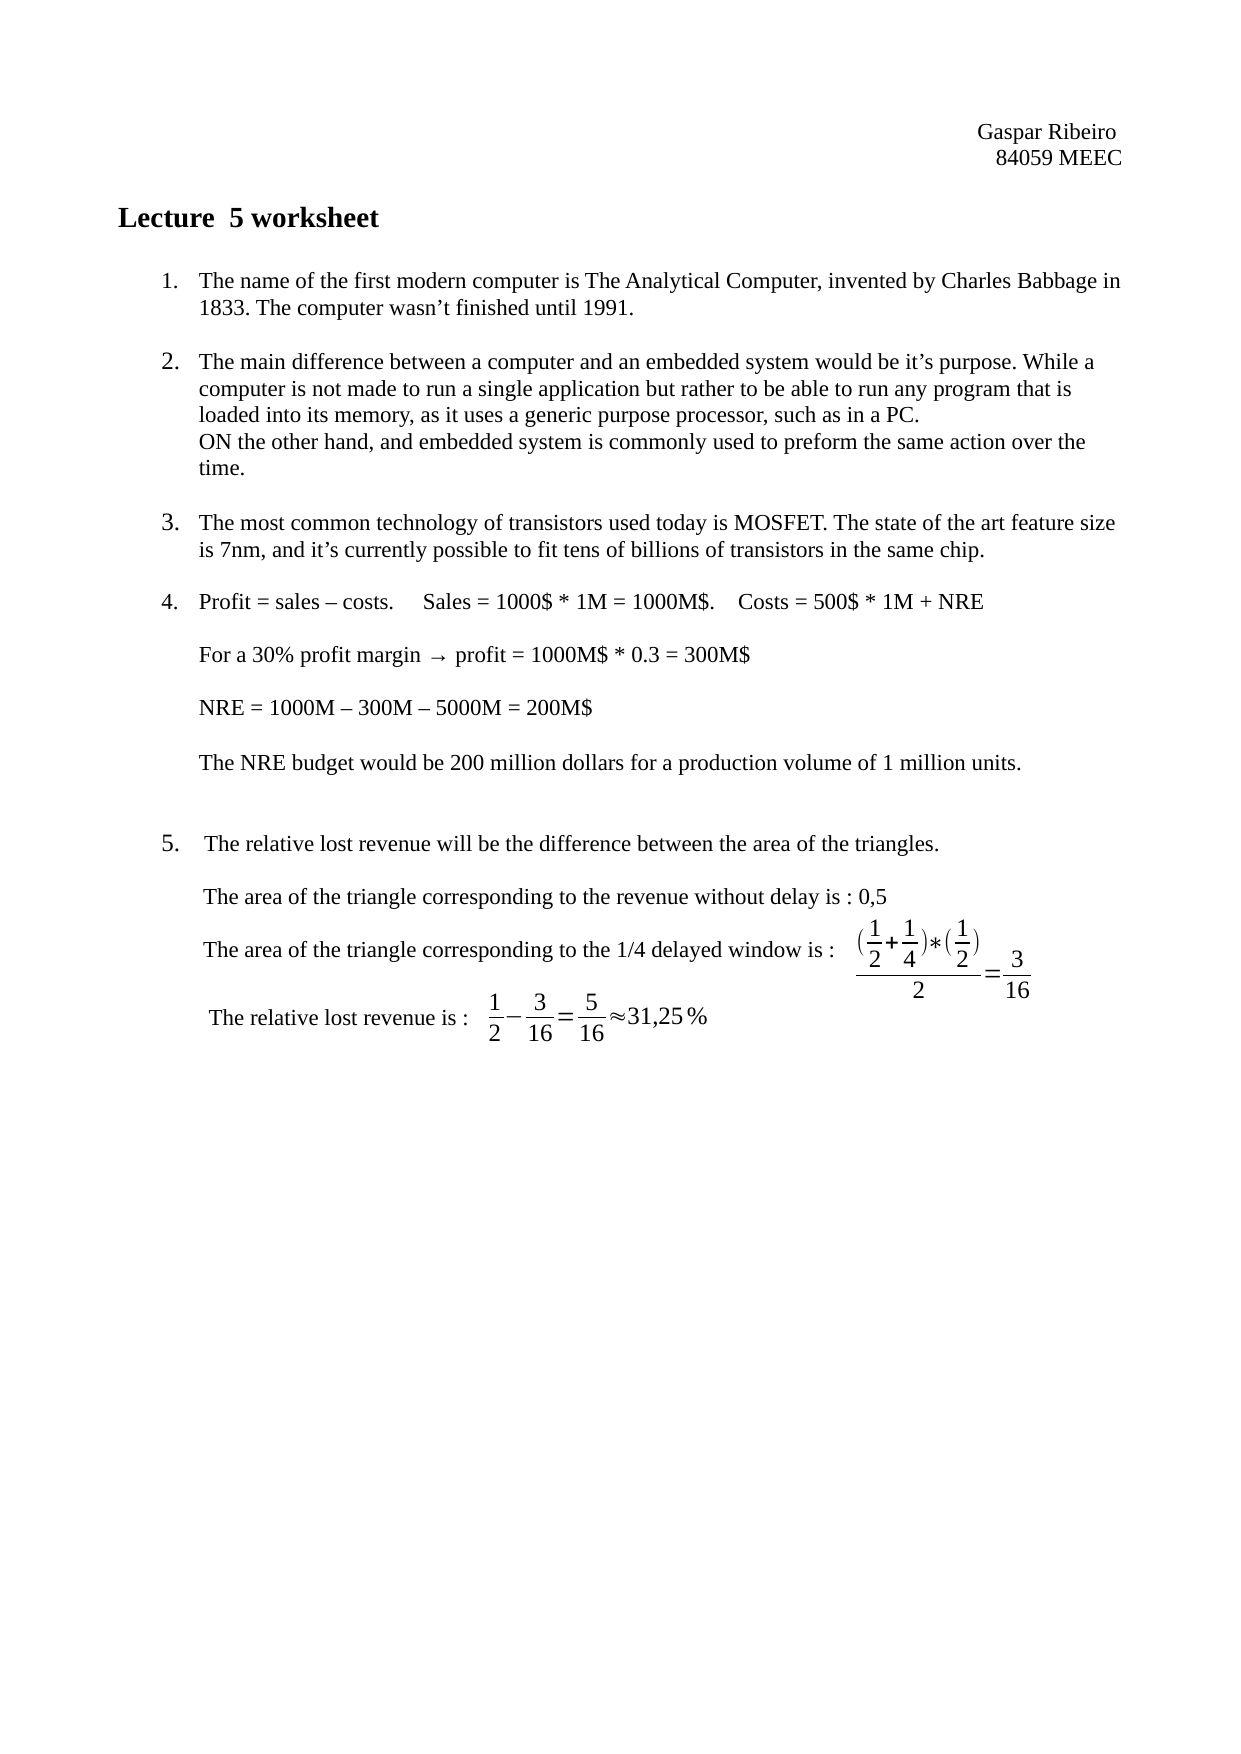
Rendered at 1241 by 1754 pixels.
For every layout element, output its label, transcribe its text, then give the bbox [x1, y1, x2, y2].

text The area of the triangle corresponding to the revenue without delay is : 0,5 [118, 883, 1122, 909]
list ON the other hand, and embedded system is commonly used to preform the same action over the time. [161, 428, 1122, 481]
text The area of the triangle corresponding to the 1/4 delayed window is : [118, 936, 1122, 962]
list For a 30% profit margin → profit = 1000M$ * 0.3 = 300M$ [161, 641, 1122, 667]
list Profit = sales – costs. Sales = 1000$ * 1M = 1000M$. Costs = 500$ * 1M + NRE [161, 588, 1122, 615]
list NRE = 1000M – 300M – 5000M = 200M$ [161, 694, 1122, 720]
text The relative lost revenue is : [118, 988, 1122, 1047]
list The NRE budget would be 200 million dollars for a production volume of 1 million units. [161, 749, 1122, 775]
list The most common technology of transistors used today is MOSFET. The state of the art feature size is 7nm, and it’s currently possible to fit tens of billions of transistors in the same chip. [161, 507, 1122, 562]
list The main difference between a computer and an embedded system would be it’s purpose. While a computer is not made to run a single application but rather to be able to run any program that is loaded into its memory, as it uses a generic purpose processor, such as in a PC. [161, 346, 1122, 428]
list The relative lost revenue will be the difference between the area of the triangles. [161, 828, 1122, 857]
text Lecture 5 worksheet [118, 200, 1122, 234]
list The name of the first modern computer is The Analytical Computer, invented by Charles Babbage in 1833. The computer wasn’t finished until 1991. [161, 267, 1122, 320]
